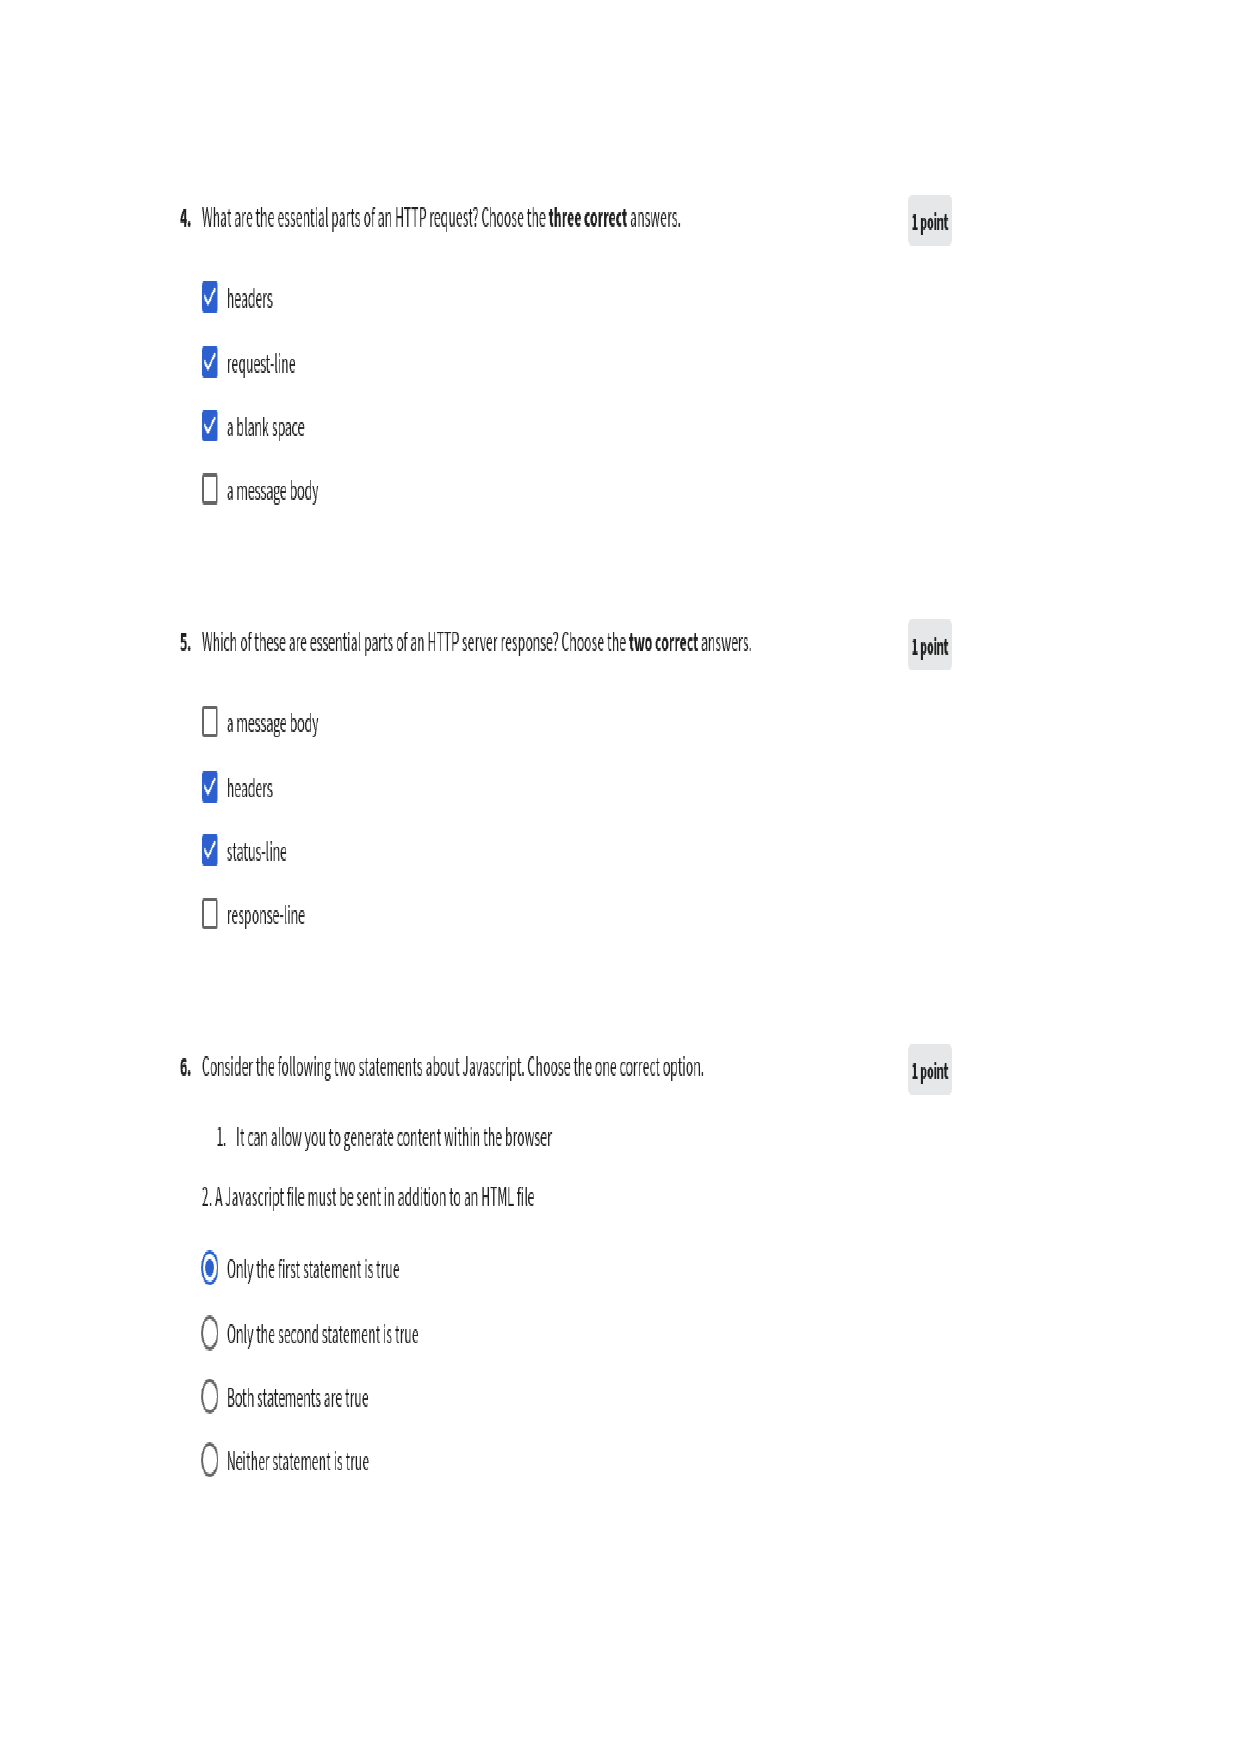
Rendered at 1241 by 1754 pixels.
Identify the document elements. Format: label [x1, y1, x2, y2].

picture [118, 146, 1123, 1536]
